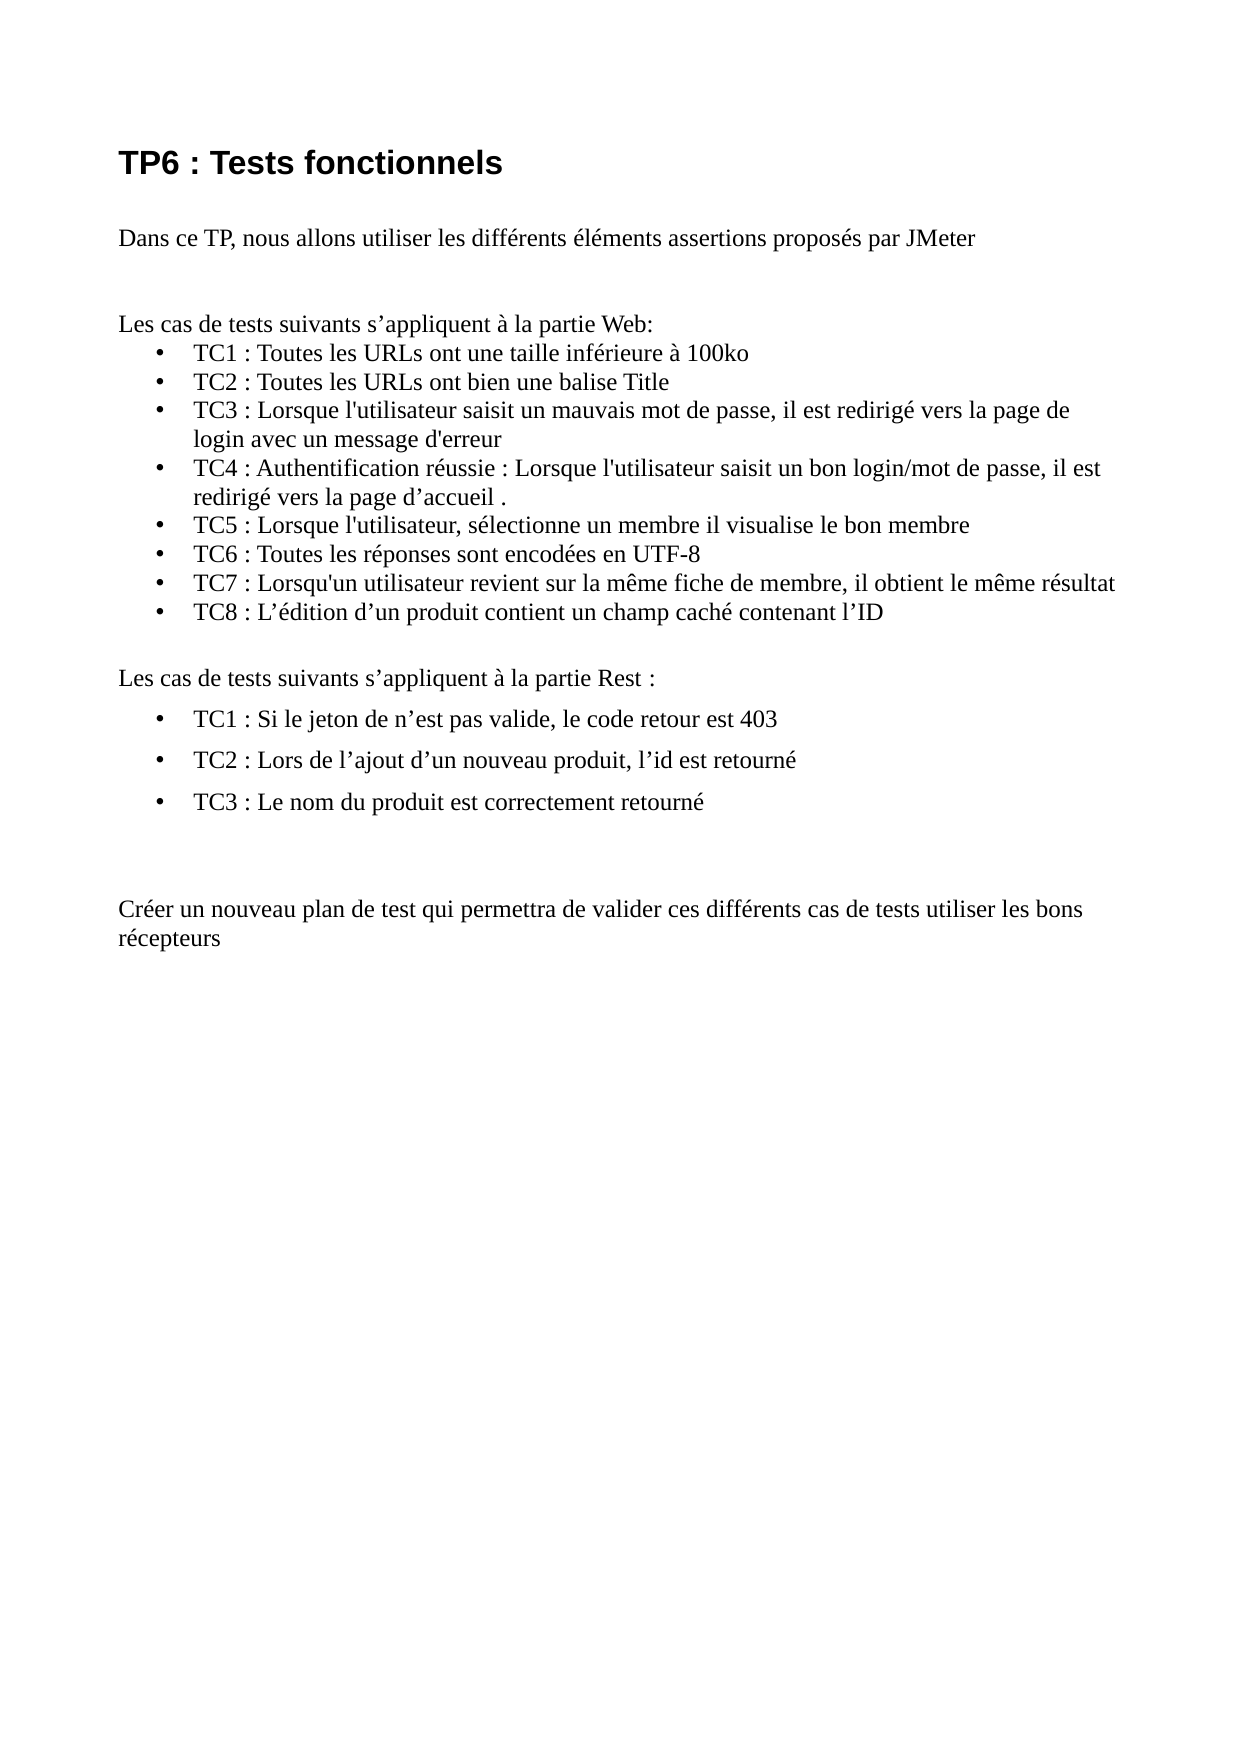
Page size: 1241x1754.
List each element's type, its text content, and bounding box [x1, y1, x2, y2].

list TC6 : Toutes les réponses sont encodées en UTF-8 [156, 539, 1122, 568]
list TC7 : Lorsqu'un utilisateur revient sur la même fiche de membre, il obtient le même résultat [156, 568, 1122, 597]
text Créer un nouveau plan de test qui permettra de valider ces différents cas de tests utiliser les bons récepteurs [118, 894, 1122, 951]
list TC2 : Toutes les URLs ont bien une balise Title [156, 367, 1122, 396]
list TC3 : Lorsque l'utilisateur saisit un mauvais mot de passe, il est redirigé vers la page de login avec un message d'erreur [156, 396, 1122, 453]
list TC1 : Si le jeton de n’est pas valide, le code retour est 403 [156, 704, 1122, 733]
list TC4 : Authentification réussie : Lorsque l'utilisateur saisit un bon login/mot de passe, il est redirigé vers la page d’accueil . [156, 453, 1122, 511]
list TC5 : Lorsque l'utilisateur, sélectionne un membre il visualise le bon membre [156, 511, 1122, 539]
list TC3 : Le nom du produit est correctement retourné [156, 787, 1122, 815]
list TC1 : Toutes les URLs ont une taille inférieure à 100ko [156, 338, 1122, 367]
text Dans ce TP, nous allons utiliser les différents éléments assertions proposés par JMeter [118, 223, 1122, 252]
list TC2 : Lors de l’ajout d’un nouveau produit, l’id est retourné [156, 745, 1122, 774]
text Les cas de tests suivants s’appliquent à la partie Web: [118, 309, 1122, 338]
subtitle Les cas de tests suivants s’appliquent à la partie Rest : [118, 663, 1122, 692]
list TC8 : L’édition d’un produit contient un champ caché contenant l’ID [156, 597, 1122, 626]
subtitle TP6 : Tests fonctionnels [118, 143, 1122, 182]
